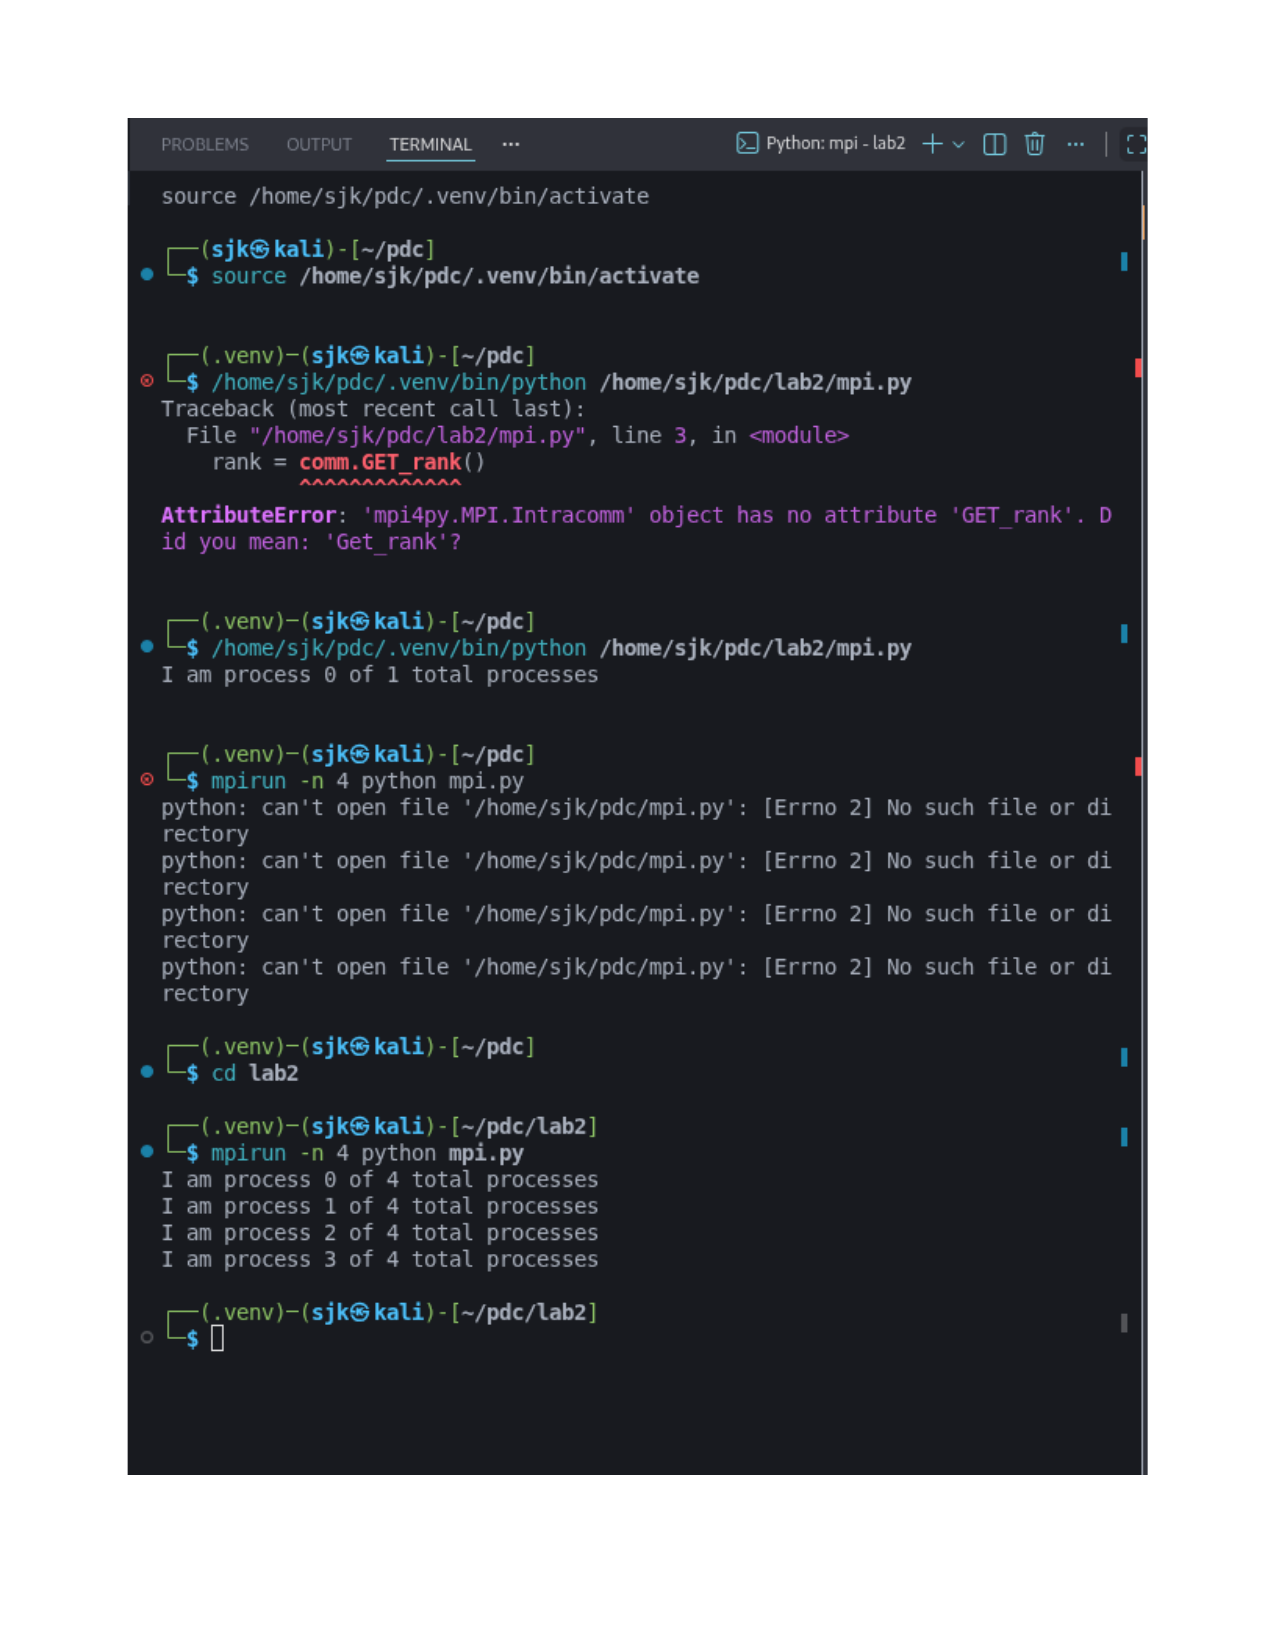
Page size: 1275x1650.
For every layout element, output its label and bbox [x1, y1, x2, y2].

picture [127, 118, 1148, 1475]
